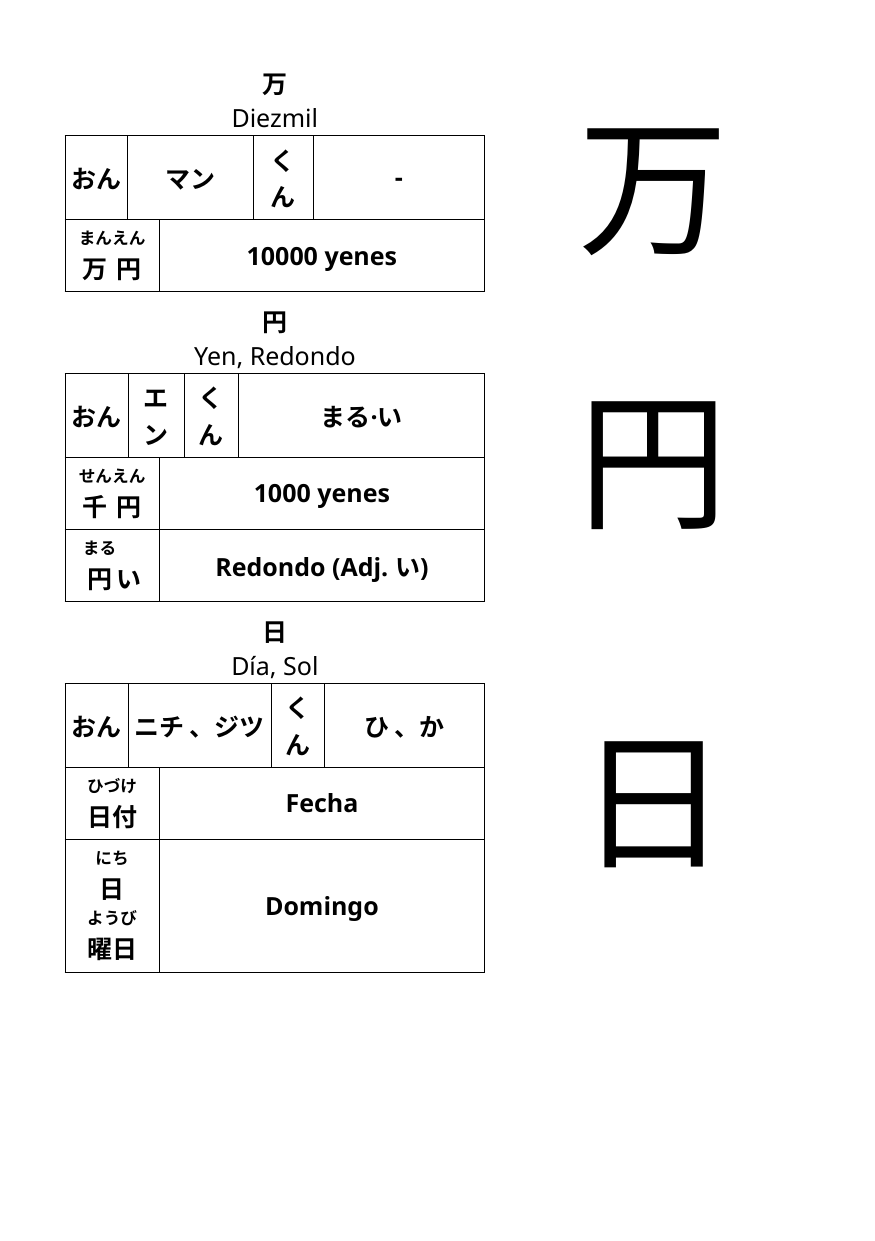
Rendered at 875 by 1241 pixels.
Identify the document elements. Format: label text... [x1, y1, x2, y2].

table_cell 日 Día, Sol [59, 607, 490, 977]
table_header マン [128, 136, 253, 219]
table_cell Redondo (Adj. い) [160, 530, 484, 601]
table_header 万 Diezmil [59, 59, 490, 297]
table_cell 日にち曜日ようび [66, 840, 159, 972]
table_header - [314, 136, 484, 219]
table_header おん [66, 136, 127, 219]
table_header 万 [490, 59, 815, 297]
table_header おん [66, 374, 128, 457]
table_cell 10000 yenes [160, 220, 484, 291]
table_cell Fecha [160, 768, 484, 839]
table_cell 円 [490, 297, 815, 607]
table_cell 円まるい [66, 530, 159, 601]
table_cell 1000 yenes [160, 458, 484, 529]
table_header おん [66, 684, 128, 767]
table_cell 日 [490, 607, 815, 977]
table_cell 円 Yen, Redondo [59, 297, 490, 607]
table_header ひ 、か [325, 684, 484, 767]
table_header まる·い [239, 374, 484, 457]
table_header くん [272, 684, 324, 767]
table_header くん [254, 136, 313, 219]
table_cell 日付ひづけ [66, 768, 159, 839]
table_cell 万まん円えん [66, 220, 159, 291]
table_cell Domingo [160, 840, 484, 972]
table_header エン [129, 374, 184, 457]
table_header くん [185, 374, 238, 457]
table_cell 千せん円えん [66, 458, 159, 529]
table_header ニチ 、ジツ [129, 684, 271, 767]
